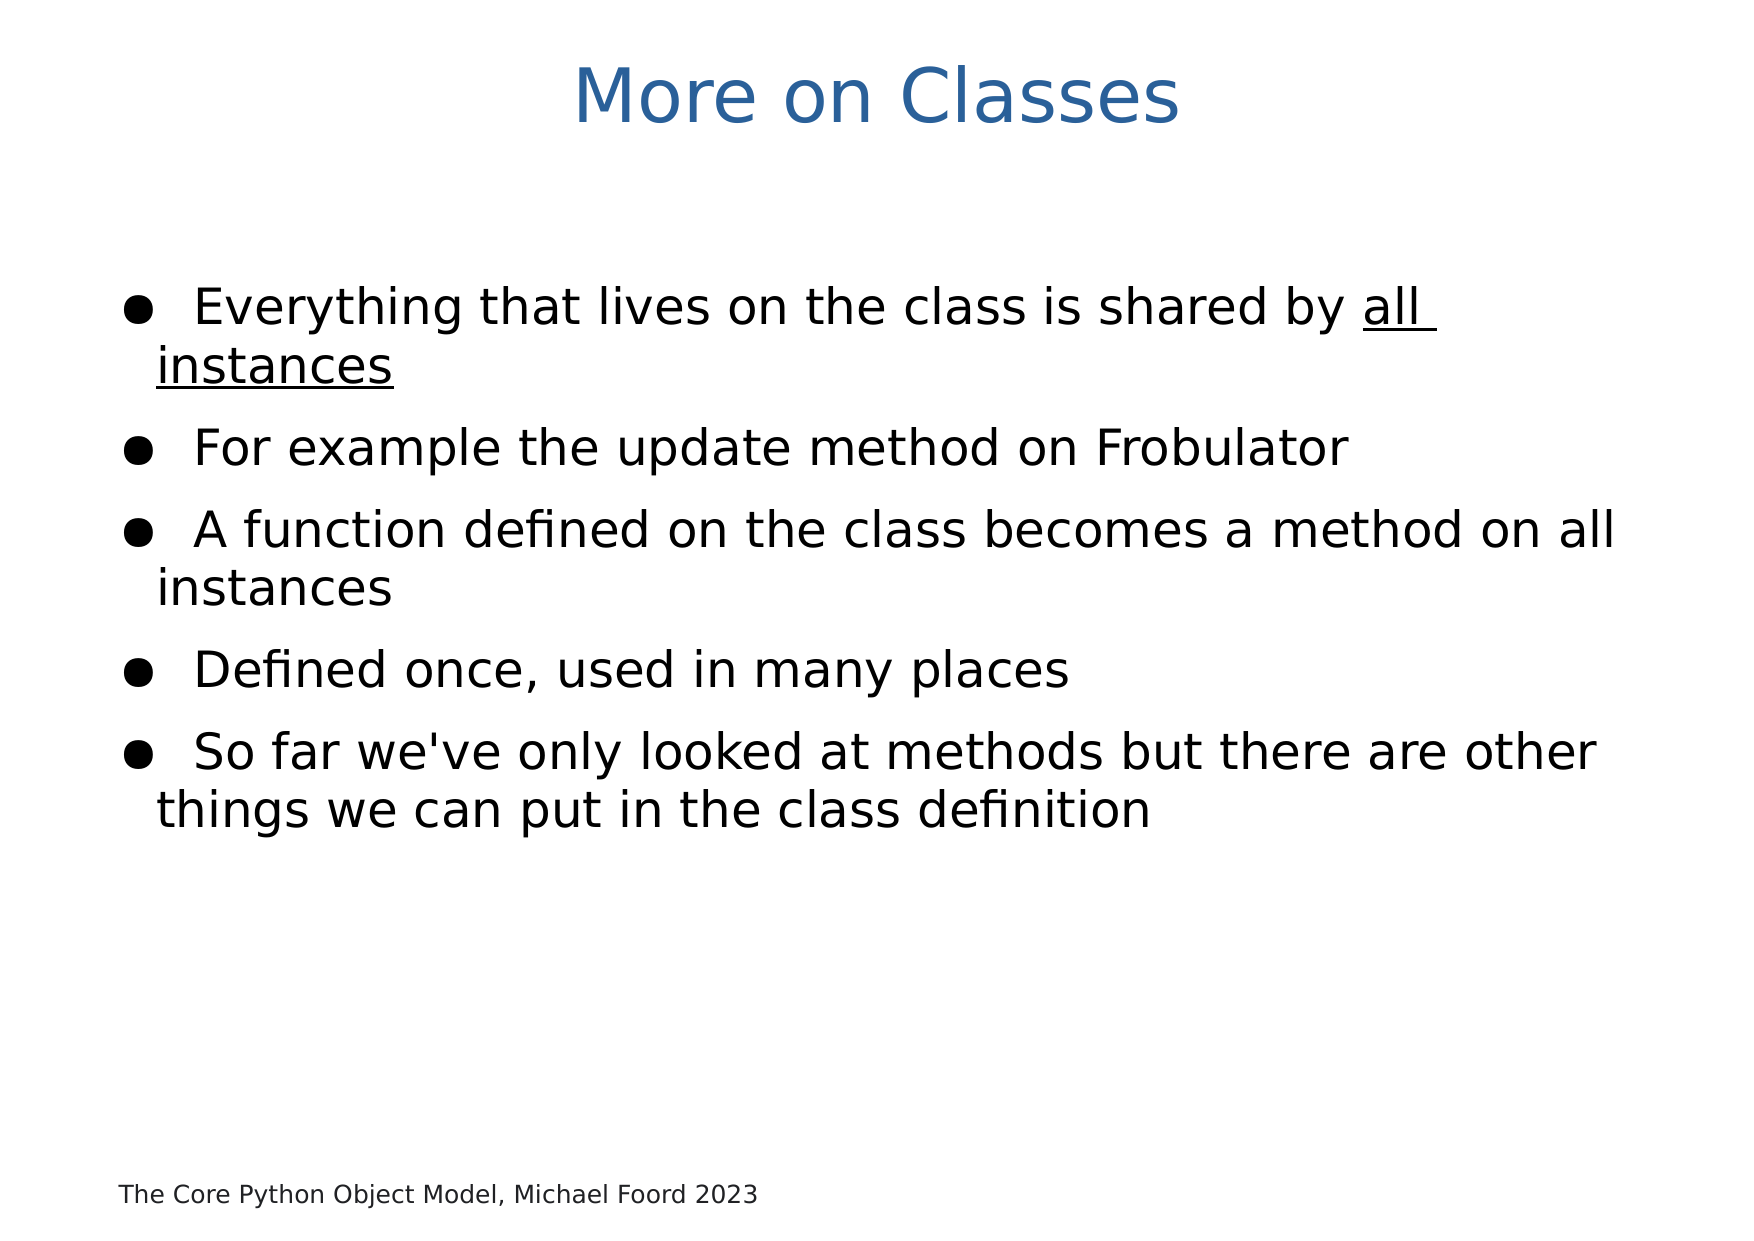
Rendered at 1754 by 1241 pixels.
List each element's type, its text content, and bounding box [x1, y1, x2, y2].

text More on Classes [118, 53, 1636, 140]
list A function defined on the class becomes a method on all instances [118, 501, 1636, 617]
list Everything that lives on the class is shared by all instances [118, 278, 1636, 395]
list Defined once, used in many places [118, 641, 1636, 699]
list For example the update method on Frobulator [118, 418, 1636, 477]
list So far we've only looked at methods but there are other things we can put in the class definition [118, 723, 1636, 839]
